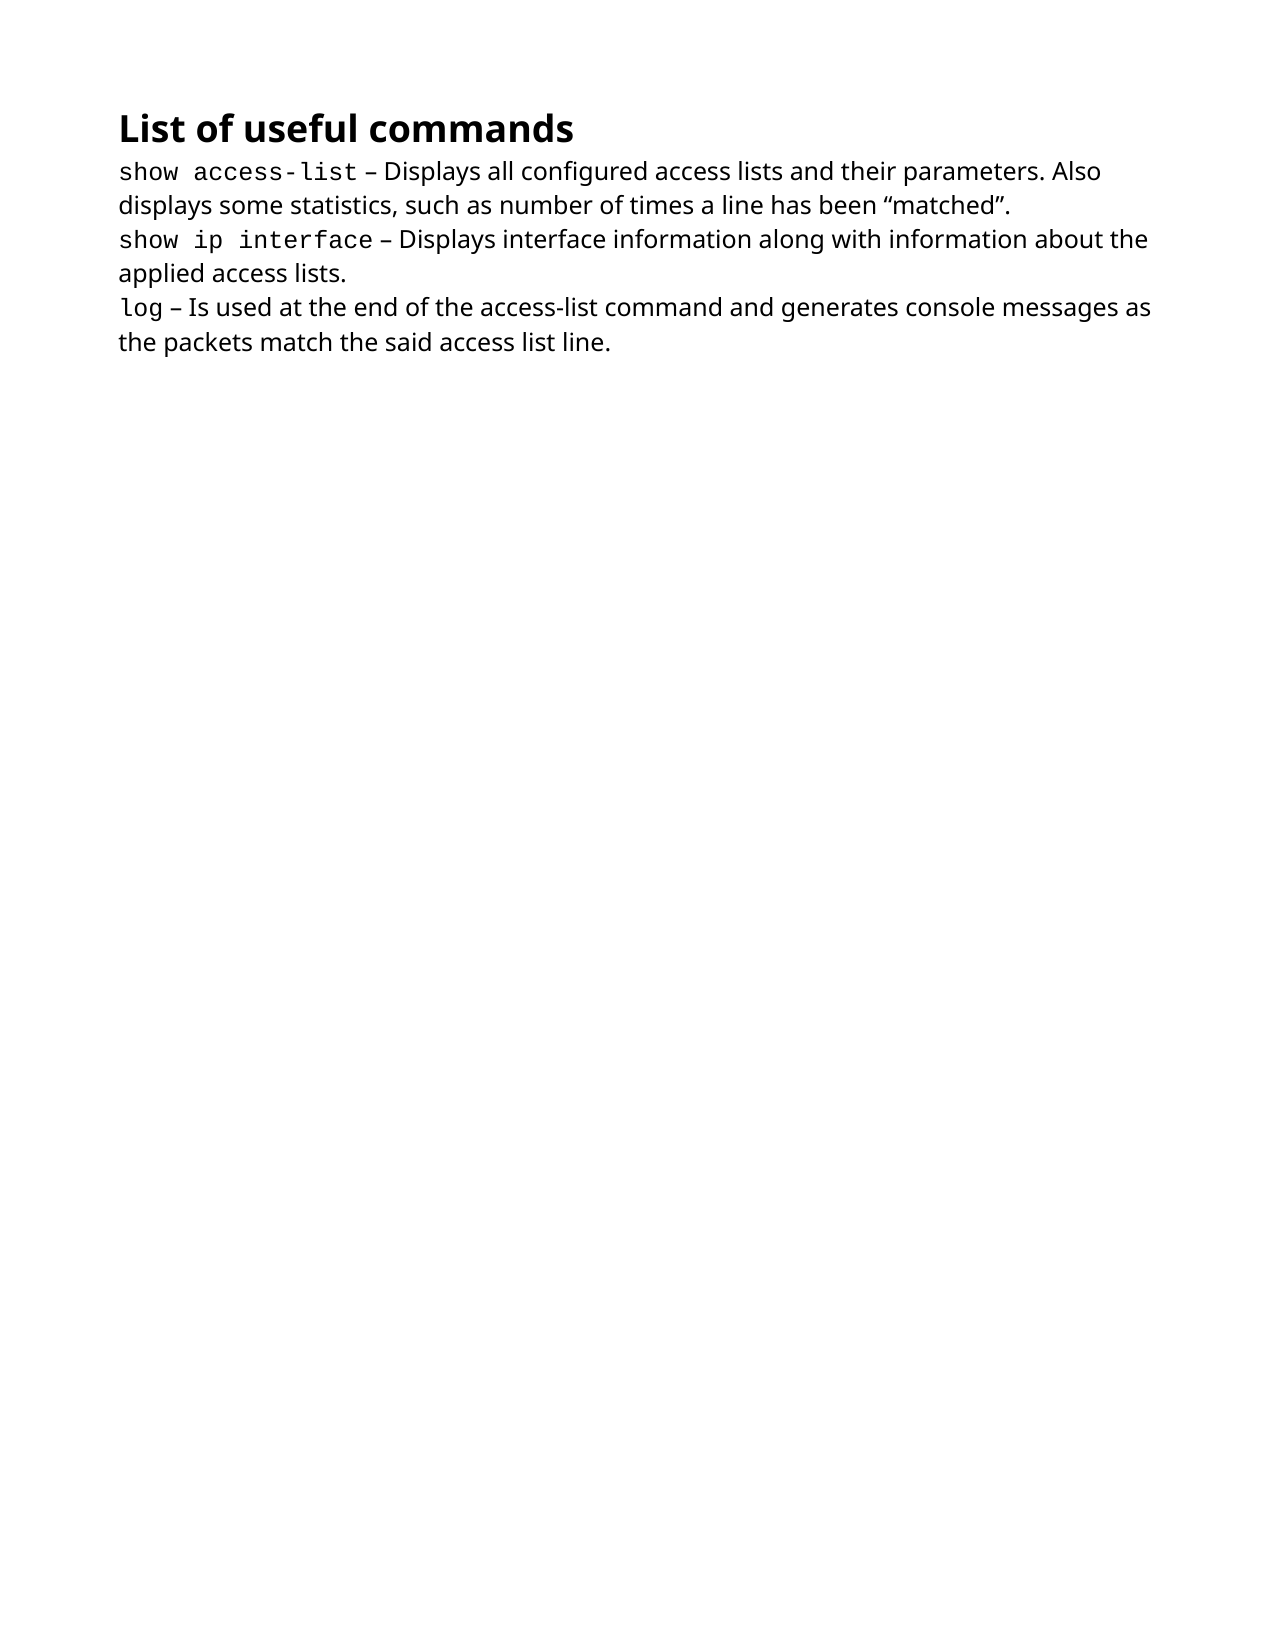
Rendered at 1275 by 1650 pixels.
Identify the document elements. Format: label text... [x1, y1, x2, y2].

text List of useful commands [118, 102, 1157, 153]
text show access-list – Displays all configured access lists and their parameters. Also displays some statistics, such as number of times a line has been “matched”. [118, 153, 1157, 222]
text show ip interface – Displays interface information along with information about the applied access lists. [118, 222, 1157, 290]
text log – Is used at the end of the access-list command and generates console messages as the packets match the said access list line. [118, 290, 1157, 358]
